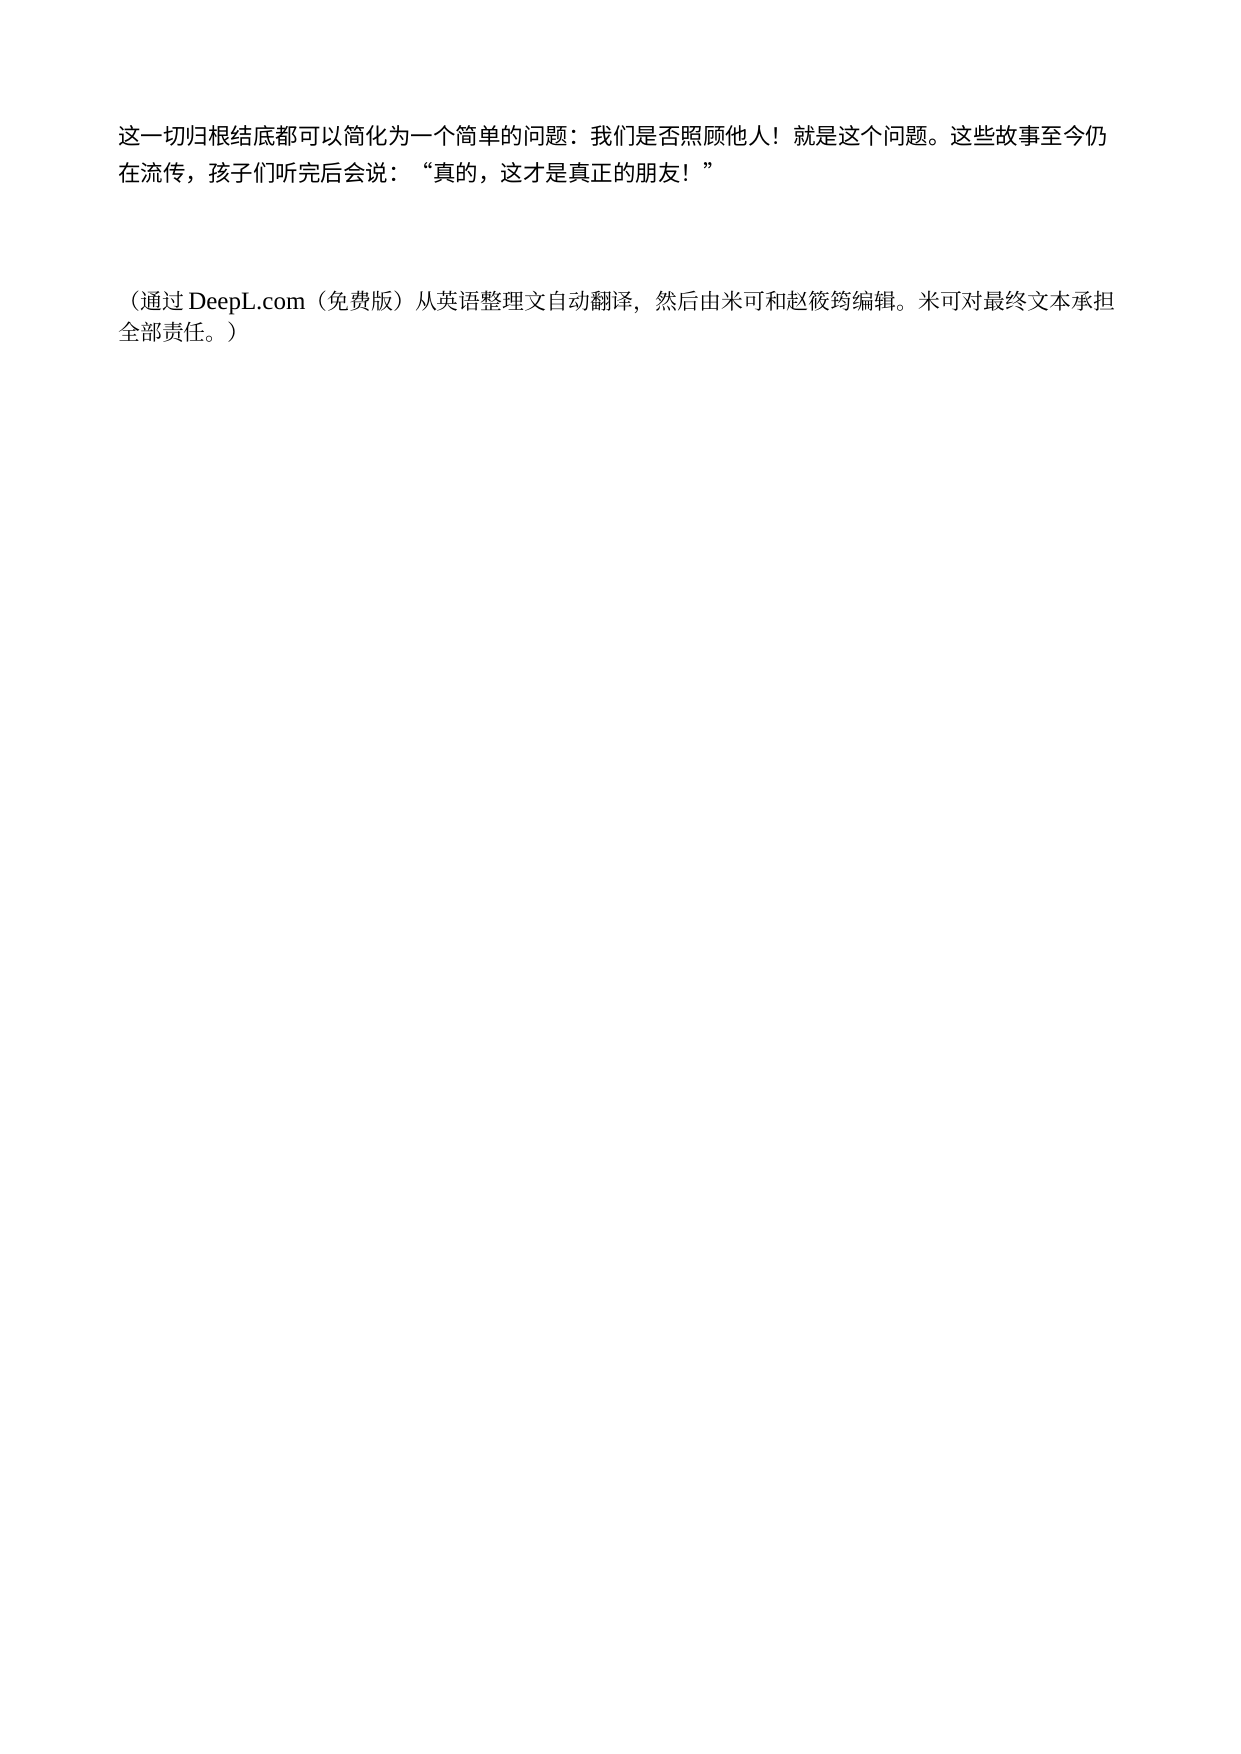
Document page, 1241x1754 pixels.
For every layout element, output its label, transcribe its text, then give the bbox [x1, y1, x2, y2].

text （通过DeepL.com（免费版）从英语整理文自动翻译，然后由米可和赵筱筠编辑。米可对最终文本承担全部责任。） [118, 284, 1122, 347]
text 这一切归根结底都可以简化为一个简单的问题：我们是否照顾他人！就是这个问题。这些故事至今仍在流传，孩子们听完后会说：“真的，这才是真正的朋友！” [118, 118, 1122, 188]
